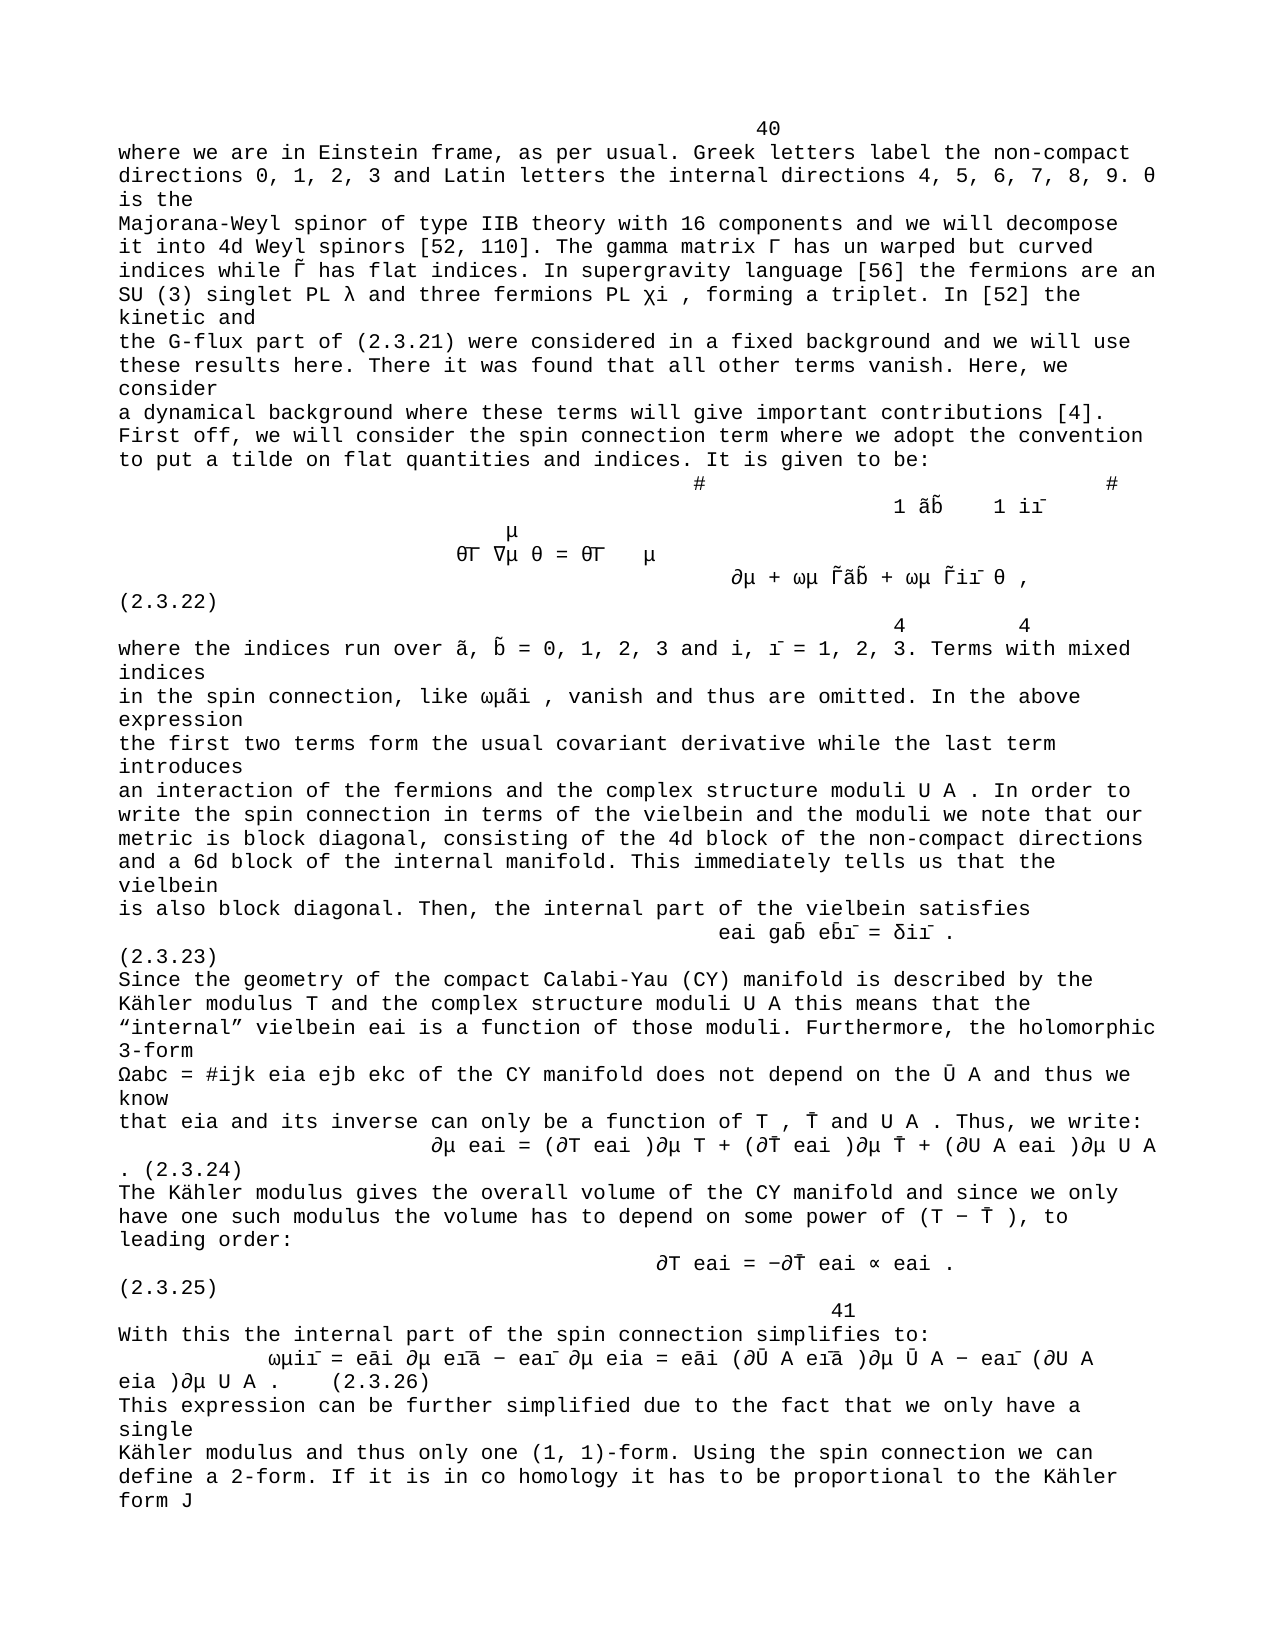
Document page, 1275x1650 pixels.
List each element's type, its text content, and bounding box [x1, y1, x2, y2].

text Majorana-Weyl spinor of type IIB theory with 16 components and we will decompose [118, 213, 1157, 236]
text ωμiı̄ = eāi ∂μ eı̄ā − eaı̄ ∂μ eia = eāi (∂Ū A eı̄ā )∂μ Ū A − eaı̄ (∂U A eia )∂μ U A . (2.3.26) [118, 1348, 1157, 1395]
text 40 [118, 118, 1157, 142]
text indices while Γ̃ has flat indices. In supergravity language [56] the fermions are an [118, 260, 1157, 284]
text 1 ãb̃ 1 iı̄ [118, 496, 1157, 520]
text Kähler modulus and thus only one (1, 1)-form. Using the spin connection we can [118, 1442, 1157, 1466]
text Kähler modulus T and the complex structure moduli U A this means that the “internal” vielbein eai is a function of those moduli. Furthermore, the holomorphic 3-form [118, 993, 1157, 1064]
text This expression can be further simplified due to the fact that we only have a single [118, 1395, 1157, 1442]
text these results here. There it was found that all other terms vanish. Here, we consider [118, 354, 1157, 402]
text θ̄Γ ∇μ θ = θ̄Γ μ [118, 544, 1157, 567]
text With this the internal part of the spin connection simplifies to: [118, 1324, 1157, 1348]
text a dynamical background where these terms will give important contributions [4]. [118, 402, 1157, 426]
text directions 0, 1, 2, 3 and Latin letters the internal directions 4, 5, 6, 7, 8, 9. θ is the [118, 165, 1157, 213]
text in the spin connection, like ωμãi , vanish and thus are omitted. In the above expression [118, 686, 1157, 733]
text metric is block diagonal, consisting of the 4d block of the non-compact directions [118, 827, 1157, 851]
text and a 6d block of the internal manifold. This immediately tells us that the vielbein [118, 851, 1157, 898]
text First off, we will consider the spin connection term where we adopt the convention [118, 426, 1157, 449]
text 41 [118, 1300, 1157, 1324]
text 4 4 [118, 615, 1157, 638]
text the first two terms form the usual covariant derivative while the last term introduces [118, 733, 1157, 780]
text Since the geometry of the compact Calabi-Yau (CY) manifold is described by the [118, 969, 1157, 993]
text define a 2-form. If it is in co homology it has to be proportional to the Kähler form J [118, 1466, 1157, 1513]
text write the spin connection in terms of the vielbein and the moduli we note that our [118, 804, 1157, 827]
text Ωabc = #ijk eia ejb ekc of the CY manifold does not depend on the Ū A and thus we know [118, 1064, 1157, 1111]
text it into 4d Weyl spinors [52, 110]. The gamma matrix Γ has un warped but curved [118, 236, 1157, 260]
text ∂T eai = −∂T̄ eai ∝ eai . (2.3.25) [118, 1253, 1157, 1300]
text leading order: [118, 1229, 1157, 1253]
text where we are in Einstein frame, as per usual. Greek letters label the non-compact [118, 142, 1157, 165]
text The Kähler modulus gives the overall volume of the CY manifold and since we only [118, 1182, 1157, 1206]
text that eia and its inverse can only be a function of T , T̄ and U A . Thus, we write: [118, 1111, 1157, 1135]
text SU (3) singlet PL λ and three fermions PL χi , forming a triplet. In [52] the kinetic and [118, 284, 1157, 331]
text the G-flux part of (2.3.21) were considered in a fixed background and we will use [118, 331, 1157, 354]
text # # [118, 473, 1157, 496]
text an interaction of the fermions and the complex structure moduli U A . In order to [118, 780, 1157, 804]
text ∂μ + ωμ Γ̃ãb̃ + ωμ Γ̃iı̄ θ , (2.3.22) [118, 567, 1157, 615]
text have one such modulus the volume has to depend on some power of (T − T̄ ), to [118, 1206, 1157, 1229]
text is also block diagonal. Then, the internal part of the vielbein satisfies [118, 898, 1157, 922]
text ∂μ eai = (∂T eai )∂μ T + (∂T̄ eai )∂μ T̄ + (∂U A eai )∂μ U A . (2.3.24) [118, 1135, 1157, 1182]
text eai gab̄ eb̄ı̄ = δiı̄ . (2.3.23) [118, 922, 1157, 969]
text where the indices run over ã, b̃ = 0, 1, 2, 3 and i, ı̄ = 1, 2, 3. Terms with mixed indices [118, 638, 1157, 686]
text μ [118, 520, 1157, 544]
text to put a tilde on flat quantities and indices. It is given to be: [118, 449, 1157, 473]
